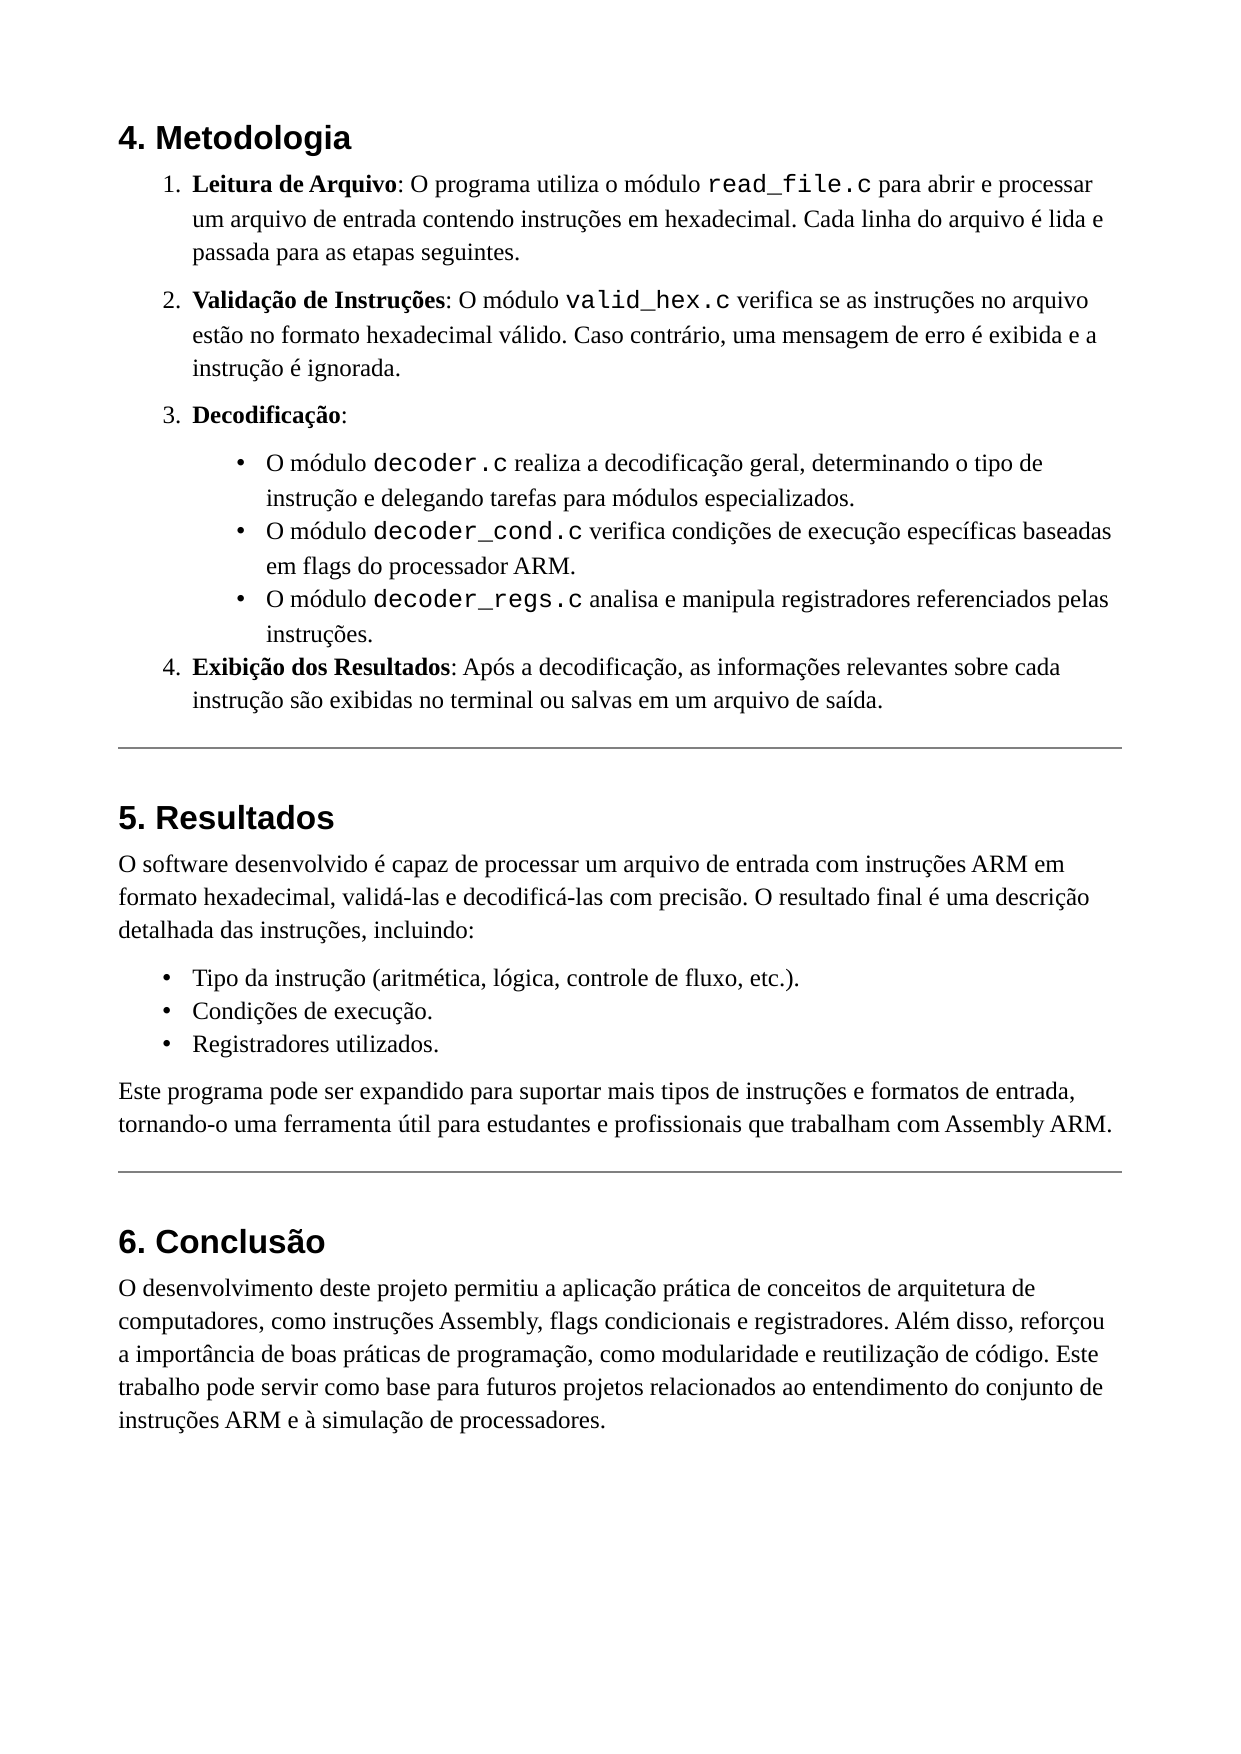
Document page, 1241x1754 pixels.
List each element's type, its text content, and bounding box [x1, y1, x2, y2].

list Condições de execução. [162, 996, 1122, 1024]
list Exibição dos Resultados: Após a decodificação, as informações relevantes sobre cada instrução são exibidas no terminal ou salvas em um arquivo de saída. [162, 652, 1122, 714]
text O desenvolvimento deste projeto permitiu a aplicação prática de conceitos de arquitetura de computadores, como instruções Assembly, flags condicionais e registradores. Além disso, reforçou a importância de boas práticas de programação, como modularidade e reutilização de código. Este trabalho pode servir como base para futuros projetos relacionados ao entendimento do conjunto de instruções ARM e à simulação de processadores. [118, 1273, 1122, 1434]
subtitle 6. Conclusão [118, 1222, 1122, 1261]
text O software desenvolvido é capaz de processar um arquivo de entrada com instruções ARM em formato hexadecimal, validá-las e decodificá-las com precisão. O resultado final é uma descrição detalhada das instruções, incluindo: [118, 849, 1122, 944]
list Tipo da instrução (aritmética, lógica, controle de fluxo, etc.). [162, 963, 1122, 992]
subtitle 4. Metodologia [118, 118, 1122, 157]
text Este programa pode ser expandido para suportar mais tipos de instruções e formatos de entrada, tornando-o uma ferramenta útil para estudantes e profissionais que trabalham com Assembly ARM. [118, 1076, 1122, 1138]
list O módulo decoder.c realiza a decodificação geral, determinando o tipo de instrução e delegando tarefas para módulos especializados. [236, 448, 1122, 512]
list O módulo decoder_regs.c analisa e manipula registradores referenciados pelas instruções. [236, 584, 1122, 648]
list Registradores utilizados. [162, 1029, 1122, 1058]
list Leitura de Arquivo: O programa utiliza o módulo read_file.c para abrir e processar um arquivo de entrada contendo instruções em hexadecimal. Cada linha do arquivo é lida e passada para as etapas seguintes. [162, 169, 1122, 266]
list Validação de Instruções: O módulo valid_hex.c verifica se as instruções no arquivo estão no formato hexadecimal válido. Caso contrário, uma mensagem de erro é exibida e a instrução é ignorada. [162, 285, 1122, 382]
subtitle 5. Resultados [118, 798, 1122, 837]
list O módulo decoder_cond.c verifica condições de execução específicas baseadas em flags do processador ARM. [236, 516, 1122, 580]
list Decodificação: [162, 401, 1122, 429]
